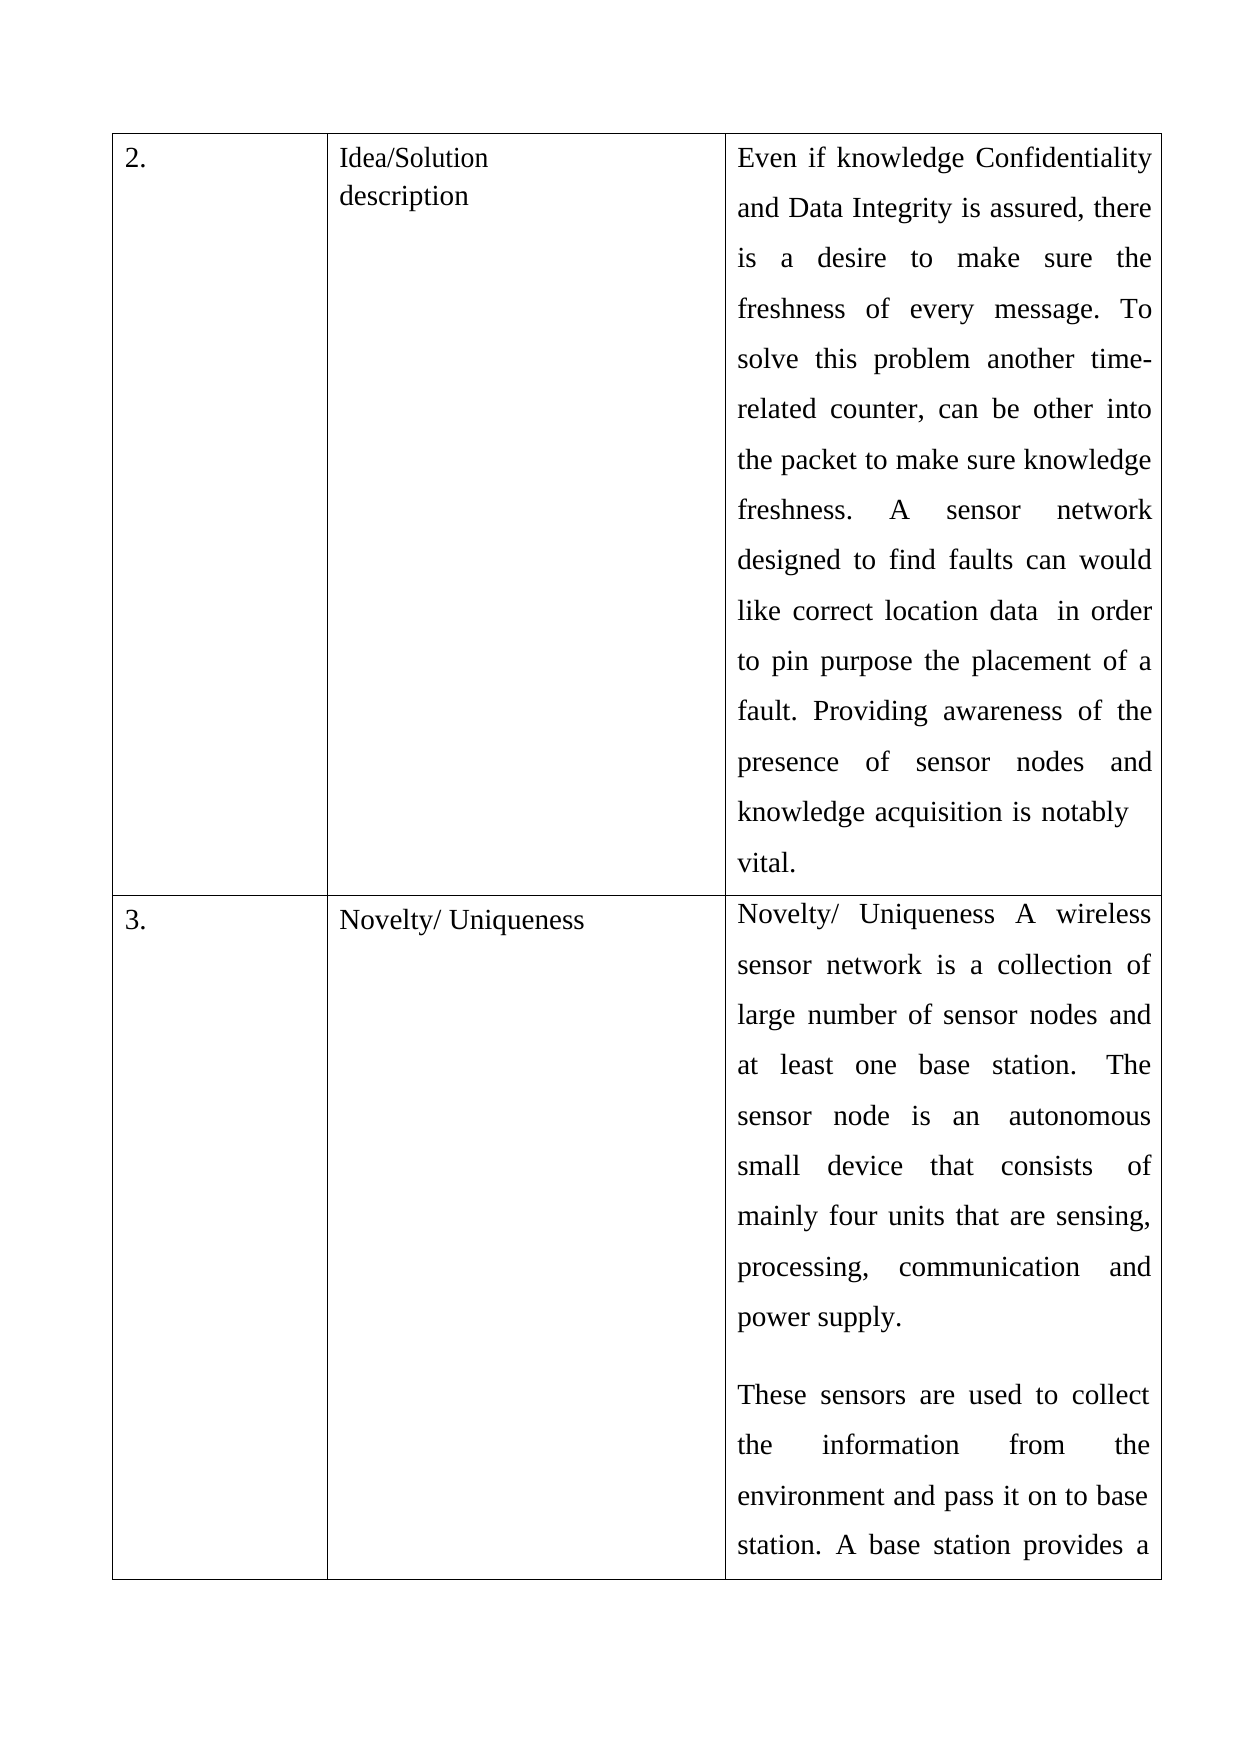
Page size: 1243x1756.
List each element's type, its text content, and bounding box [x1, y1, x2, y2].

table_cell Novelty/ Uniqueness [328, 896, 725, 1578]
table_header Idea/Solution description [328, 134, 725, 895]
table_header Even if knowledge Confidentiality and Data Integrity is assured, there is a desire to make sure the freshness of every message. To solve this problem another time- related counter, can be other into the packet to make sure knowledge freshness. A sensor network designed to find faults can would like correct location data in order to pin purpose the placement of a fault. Providing awareness of the presence of sensor nodes and knowledge acquisition is notably vital. [726, 134, 1161, 895]
table_cell 3. [113, 896, 327, 1578]
table_header 2. [113, 134, 327, 895]
table_cell Novelty/ Uniqueness A wireless sensor network is a collection of large number of sensor nodes and at least one base station. The sensor node is an autonomous small device that consists of mainly four units that are sensing, processing, communication and power supply. These sensors are used to collect the information from the environment and pass it on to base station. A base station provides a [726, 896, 1161, 1578]
